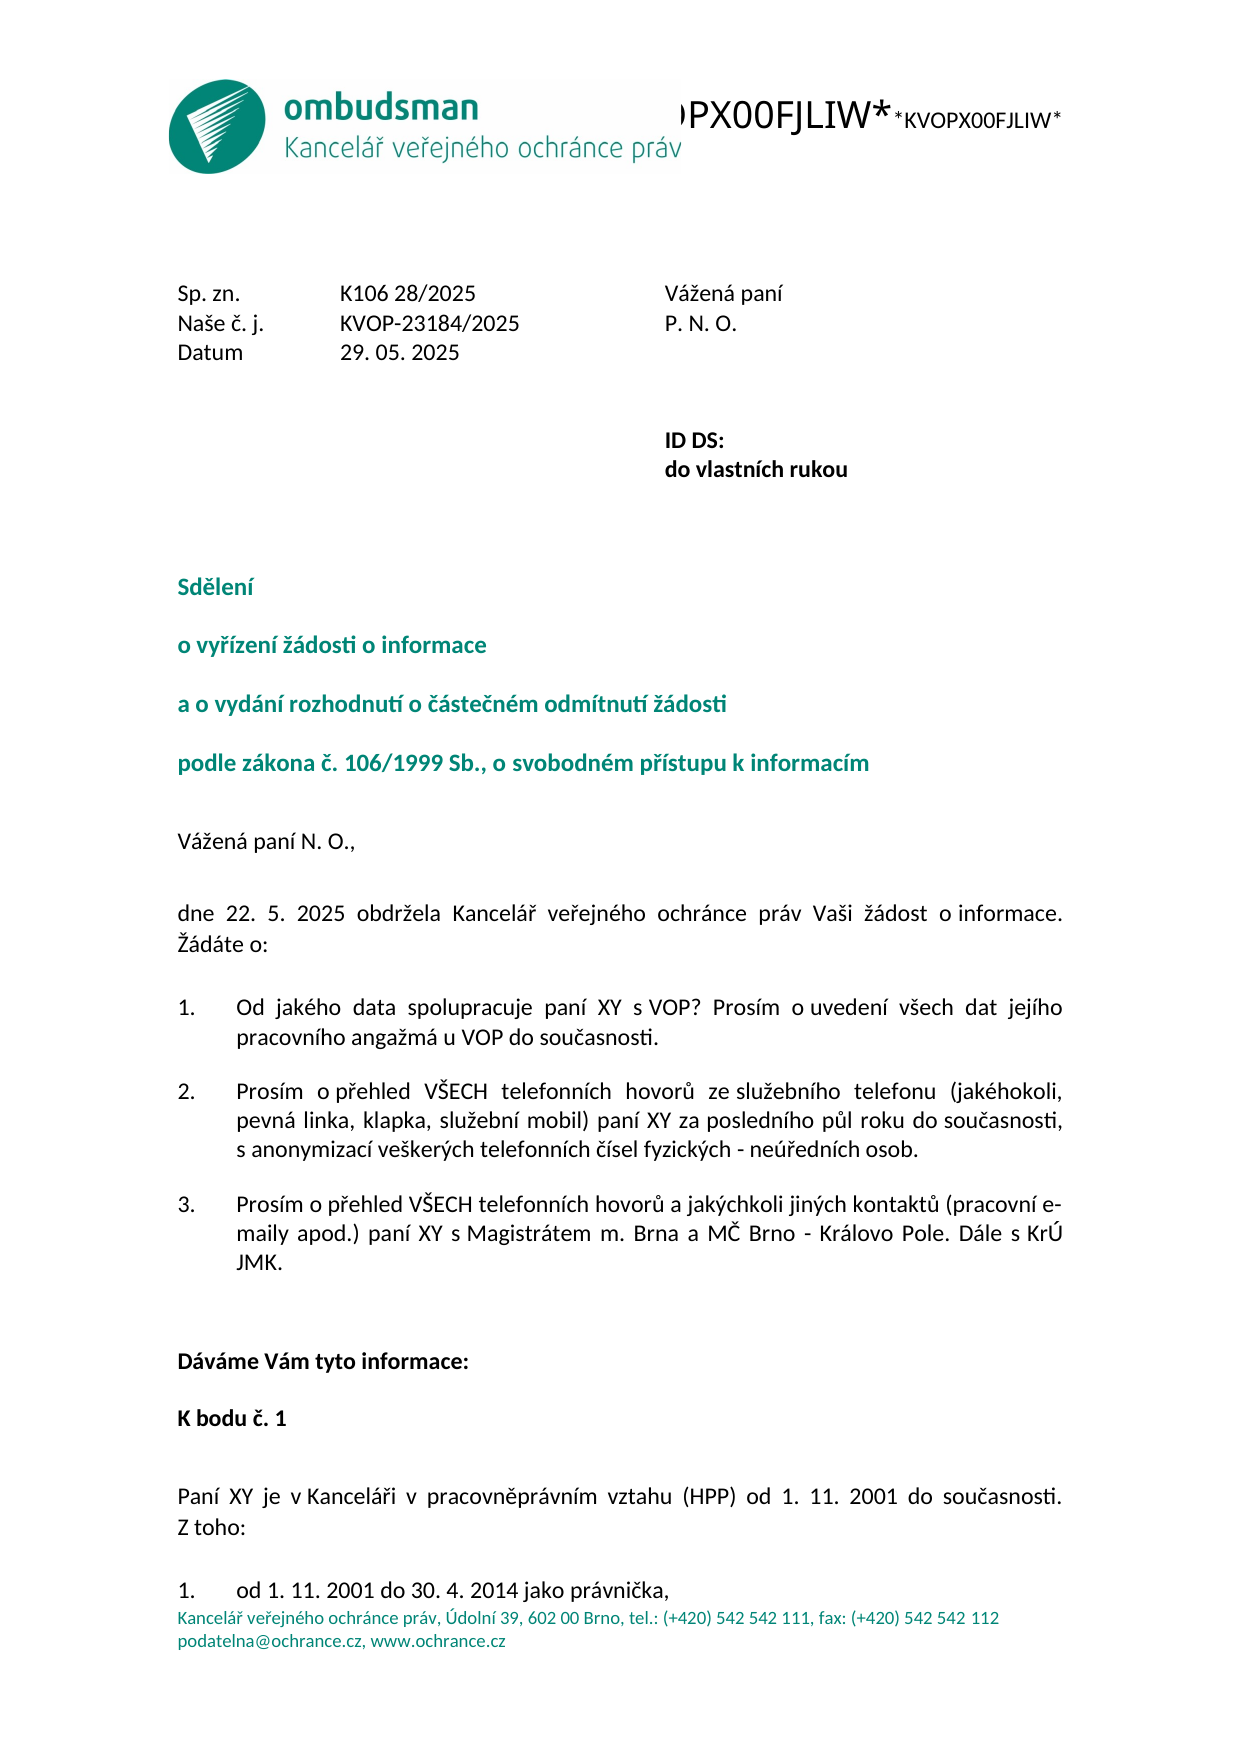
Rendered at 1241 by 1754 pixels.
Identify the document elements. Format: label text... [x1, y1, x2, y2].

text Paní XY je v Kanceláři v pracovněprávním vztahu (HPP) od 1. 11. 2001 do současnosti. Z toho: [177, 1481, 1063, 1541]
subtitle podle zákona č. 106/1999 Sb., o svobodném přístupu k informacím [177, 747, 1063, 777]
list od 1. 11. 2001 do 30. 4. 2014 jako právnička, [177, 1576, 1063, 1605]
table_header Vážená paní P. N. O. ID DS: do vlastních rukou [665, 220, 1085, 513]
subtitle K bodu č. 1 [177, 1403, 1063, 1433]
subtitle o vyřízení žádosti o informace [177, 630, 1063, 660]
subtitle Sdělení [177, 571, 1063, 602]
text Vážená paní N. O., [177, 826, 1063, 855]
subtitle Dáváme Vám tyto informace: [177, 1346, 1063, 1376]
list Od jakého data spolupracuje paní XY s VOP? Prosím o uvedení všech dat jejího pracovního angažmá u VOP do současnosti. [177, 992, 1063, 1051]
text dne 22. 5. 2025 obdržela Kancelář veřejného ochránce práv Vaši žádost o informace. Žádáte o: [177, 898, 1063, 958]
table_header Sp. zn. Naše č. j. Datum [177, 220, 340, 513]
subtitle a o vydání rozhodnutí o částečném odmítnutí žádosti [177, 688, 1063, 719]
list Prosím o přehled VŠECH telefonních hovorů ze služebního telefonu (jakéhokoli, pevná linka, klapka, služební mobil) paní XY za posledního půl roku do současnosti, s anonymizací veškerých telefonních čísel fyzických - neúředních osob. [177, 1076, 1063, 1164]
list Prosím o přehled VŠECH telefonních hovorů a jakýchkoli jiných kontaktů (pracovní e-maily apod.) paní XY s Magistrátem m. Brna a MČ Brno - Královo Pole. Dále s KrÚ JMK. [177, 1189, 1063, 1277]
table_header K106 28/2025 KVOP-23184/2025 29. 05. 2025 [340, 220, 664, 513]
